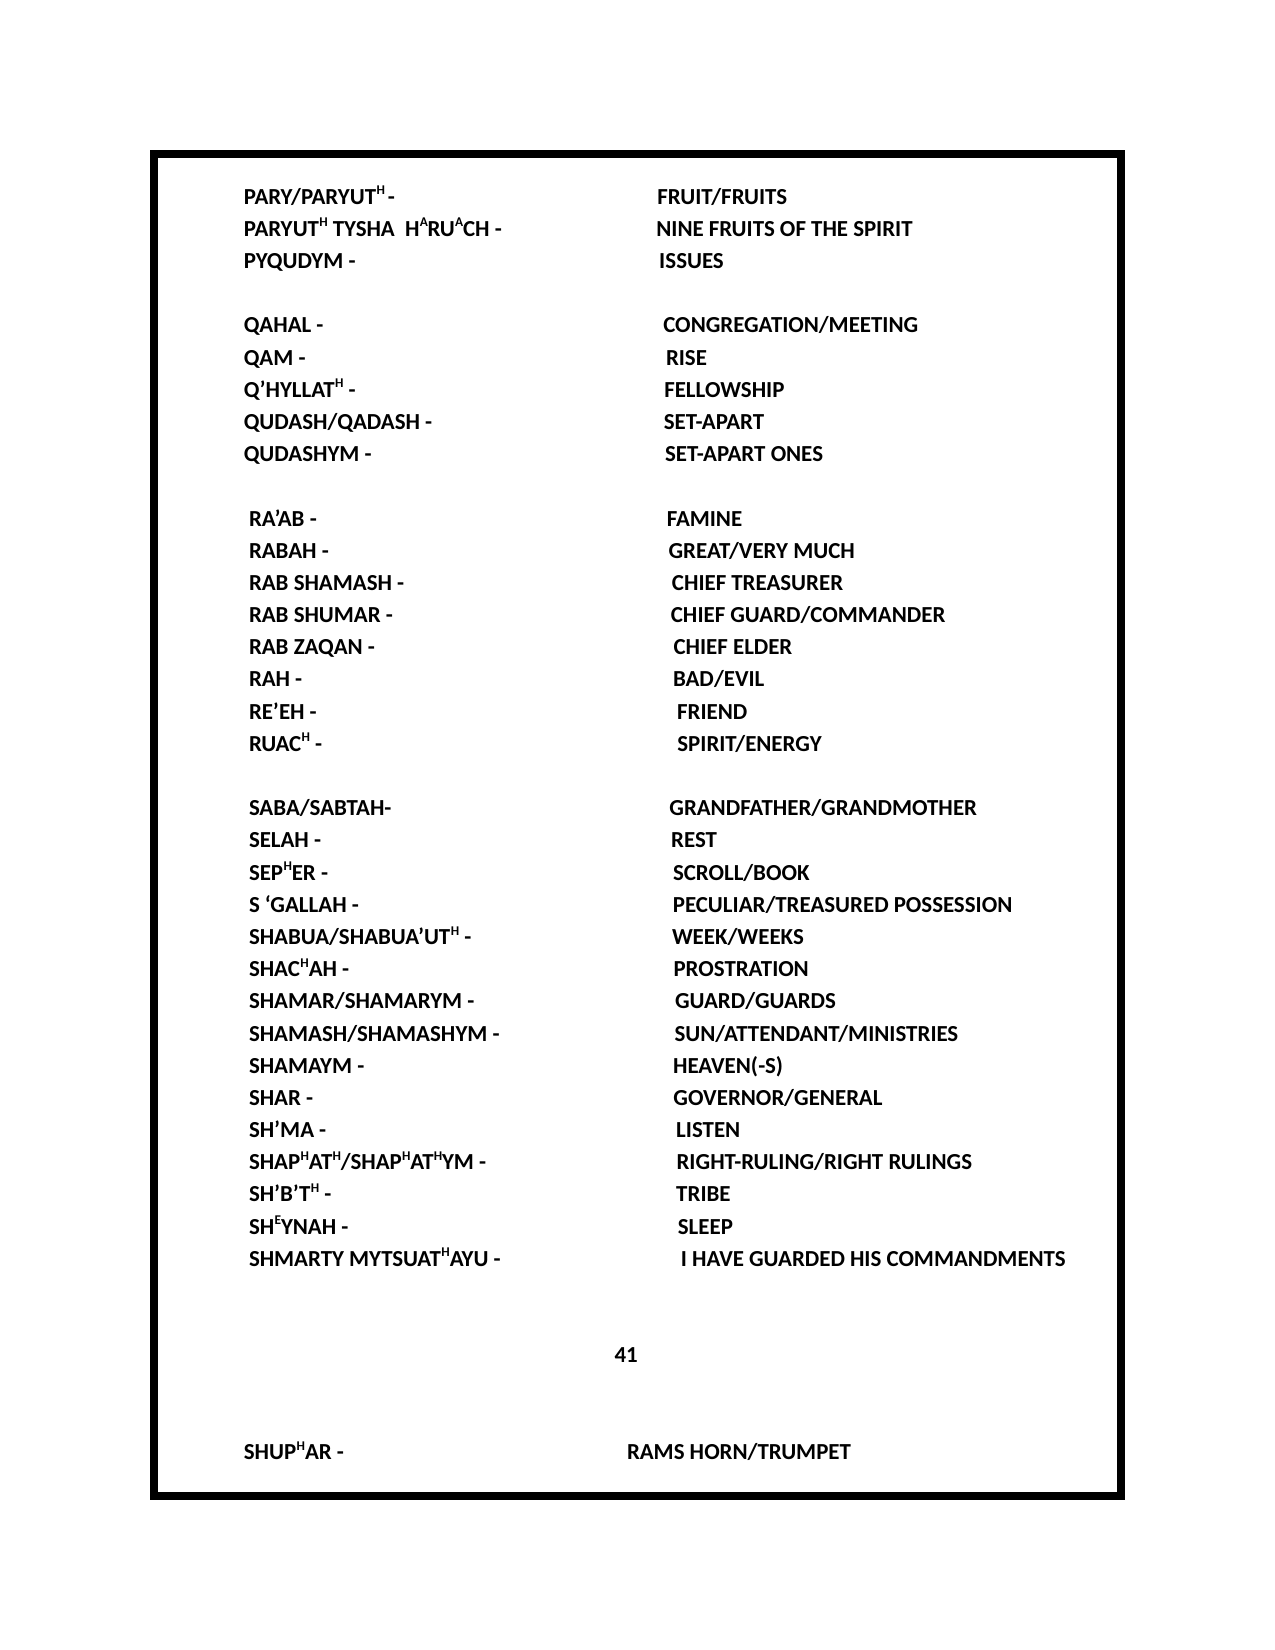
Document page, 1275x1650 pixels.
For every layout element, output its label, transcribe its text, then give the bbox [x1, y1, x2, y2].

text SH’MA - LISTEN [182, 1115, 1093, 1143]
text RUACH - SPIRIT/ENERGY [182, 729, 1093, 757]
text RAH - BAD/EVIL [182, 664, 1093, 693]
text SABA/SABTAH- GRANDFATHER/GRANDMOTHER [182, 793, 1093, 821]
text RAB ZAQAN - CHIEF ELDER [182, 632, 1093, 660]
text RE’EH - FRIEND [182, 697, 1093, 725]
text RAB SHUMAR - CHIEF GUARD/COMMANDER [182, 600, 1093, 628]
text SEPHER - SCROLL/BOOK [182, 858, 1093, 886]
text SHUPHAR - RAMS HORN/TRUMPET [182, 1437, 1093, 1465]
text SHAMAYM - HEAVEN(-S) [182, 1051, 1093, 1079]
text SELAH - REST [182, 826, 1093, 853]
text QAHAL - CONGREGATION/MEETING [182, 311, 1093, 338]
text SH’B’TH - TRIBE [182, 1179, 1093, 1208]
text SHABUA/SHABUA’UTH - WEEK/WEEKS [182, 922, 1093, 950]
text SHAR - GOVERNOR/GENERAL [182, 1083, 1093, 1111]
text PARY/PARYUTH - FRUIT/FRUITS [182, 182, 1093, 210]
text QUDASHYM - SET-APART ONES [182, 439, 1093, 467]
text SHAMAR/SHAMARYM - GUARD/GUARDS [182, 986, 1093, 1014]
text SHMARTY MYTSUATHAYU - I HAVE GUARDED HIS COMMANDMENTS [182, 1244, 1093, 1272]
text SHEYNAH - SLEEP [182, 1212, 1093, 1240]
text PYQUDYM - ISSUES [182, 246, 1093, 274]
text RABAH - GREAT/VERY MUCH [182, 536, 1093, 564]
text RA’AB - FAMINE [182, 504, 1093, 532]
text QAM - RISE [182, 343, 1093, 371]
text RAB SHAMASH - CHIEF TREASURER [182, 568, 1093, 596]
text SHAMASH/SHAMASHYM - SUN/ATTENDANT/MINISTRIES [182, 1019, 1093, 1047]
text S ‘GALLAH - PECULIAR/TREASURED POSSESSION [182, 890, 1093, 918]
text QUDASH/QADASH - SET-APART [182, 407, 1093, 435]
text 41 [182, 1341, 1093, 1368]
text SHAPHATH/SHAPHATHYM - RIGHT-RULING/RIGHT RULINGS [182, 1147, 1093, 1175]
text Q’HYLLATH - FELLOWSHIP [182, 375, 1093, 403]
text PARYUTH TYSHA HARUACH - NINE FRUITS OF THE SPIRIT [182, 214, 1093, 242]
text SHACHAH - PROSTRATION [182, 954, 1093, 982]
